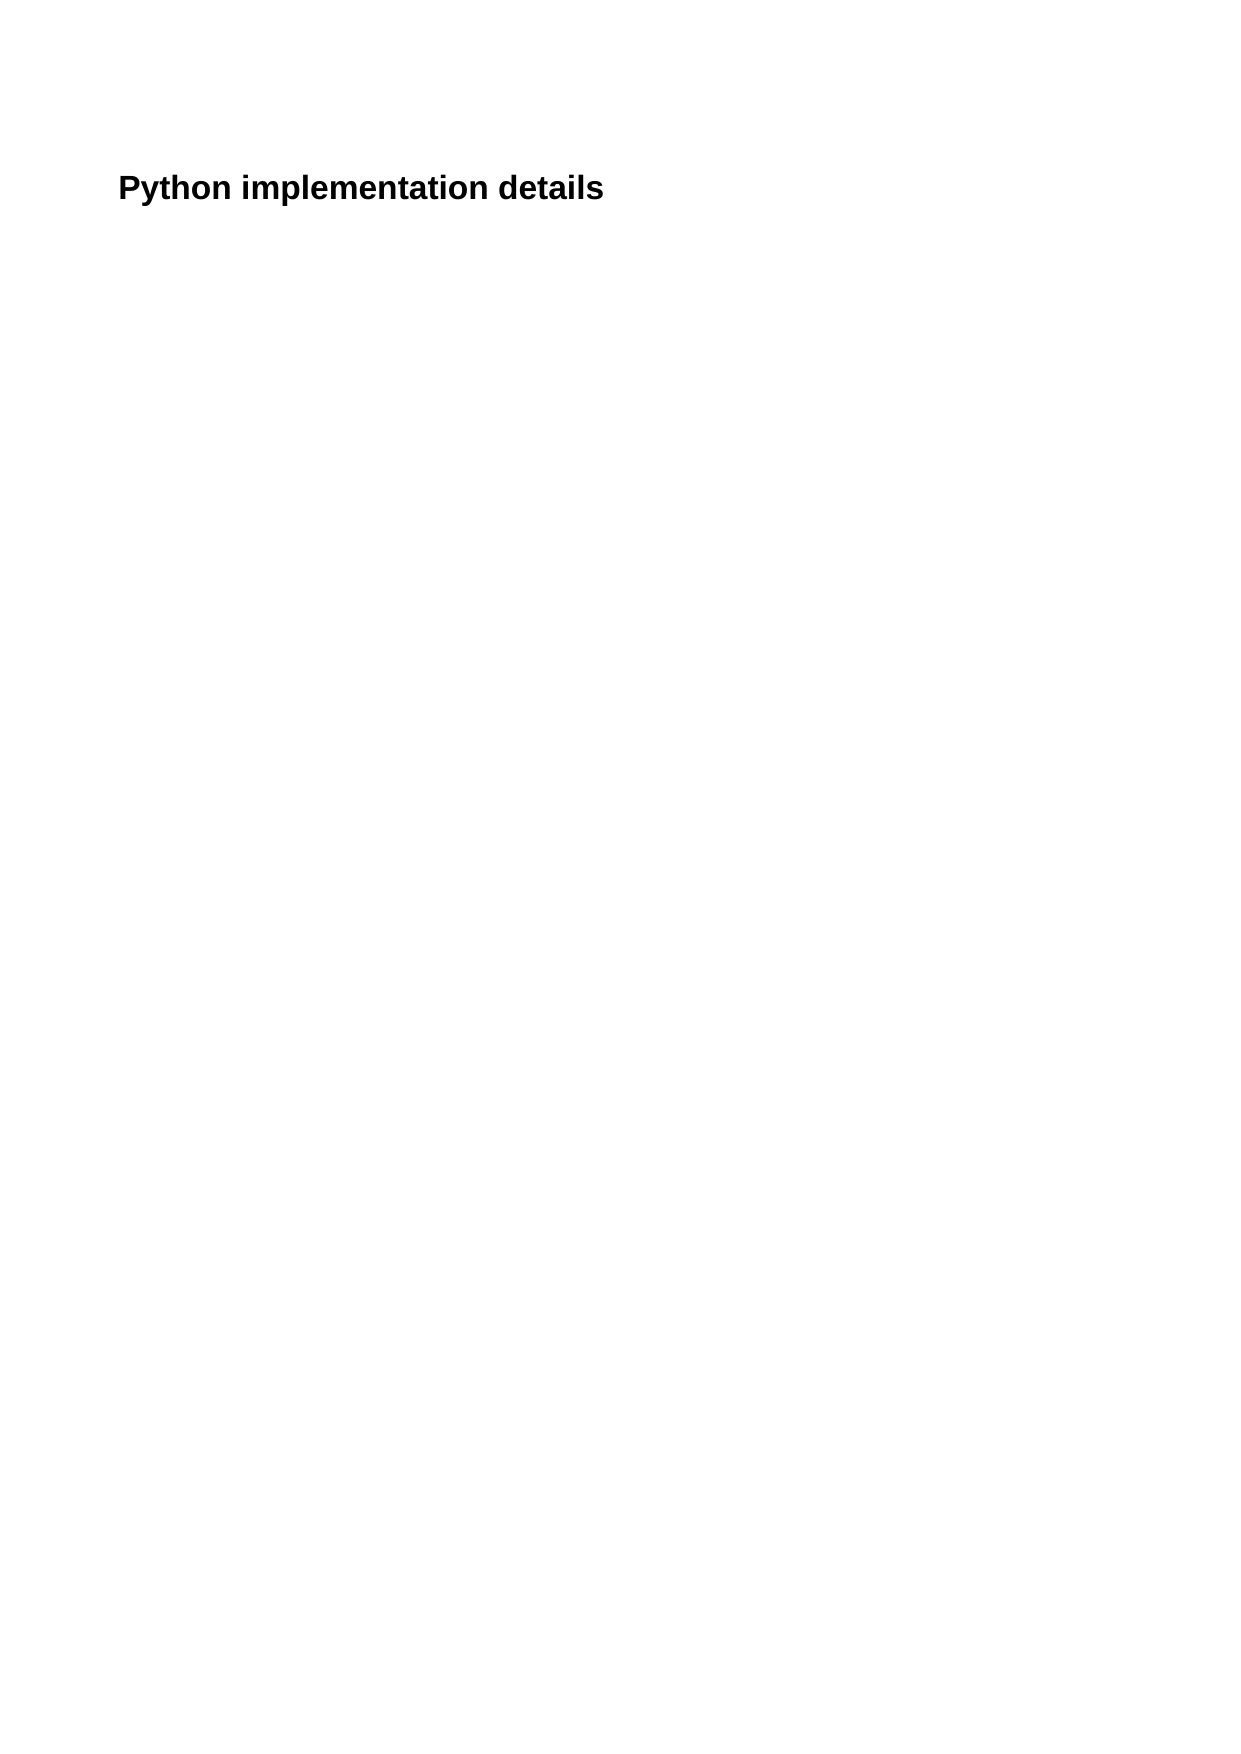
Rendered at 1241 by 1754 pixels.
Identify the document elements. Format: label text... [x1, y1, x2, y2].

subtitle Python implementation details [118, 168, 1122, 206]
